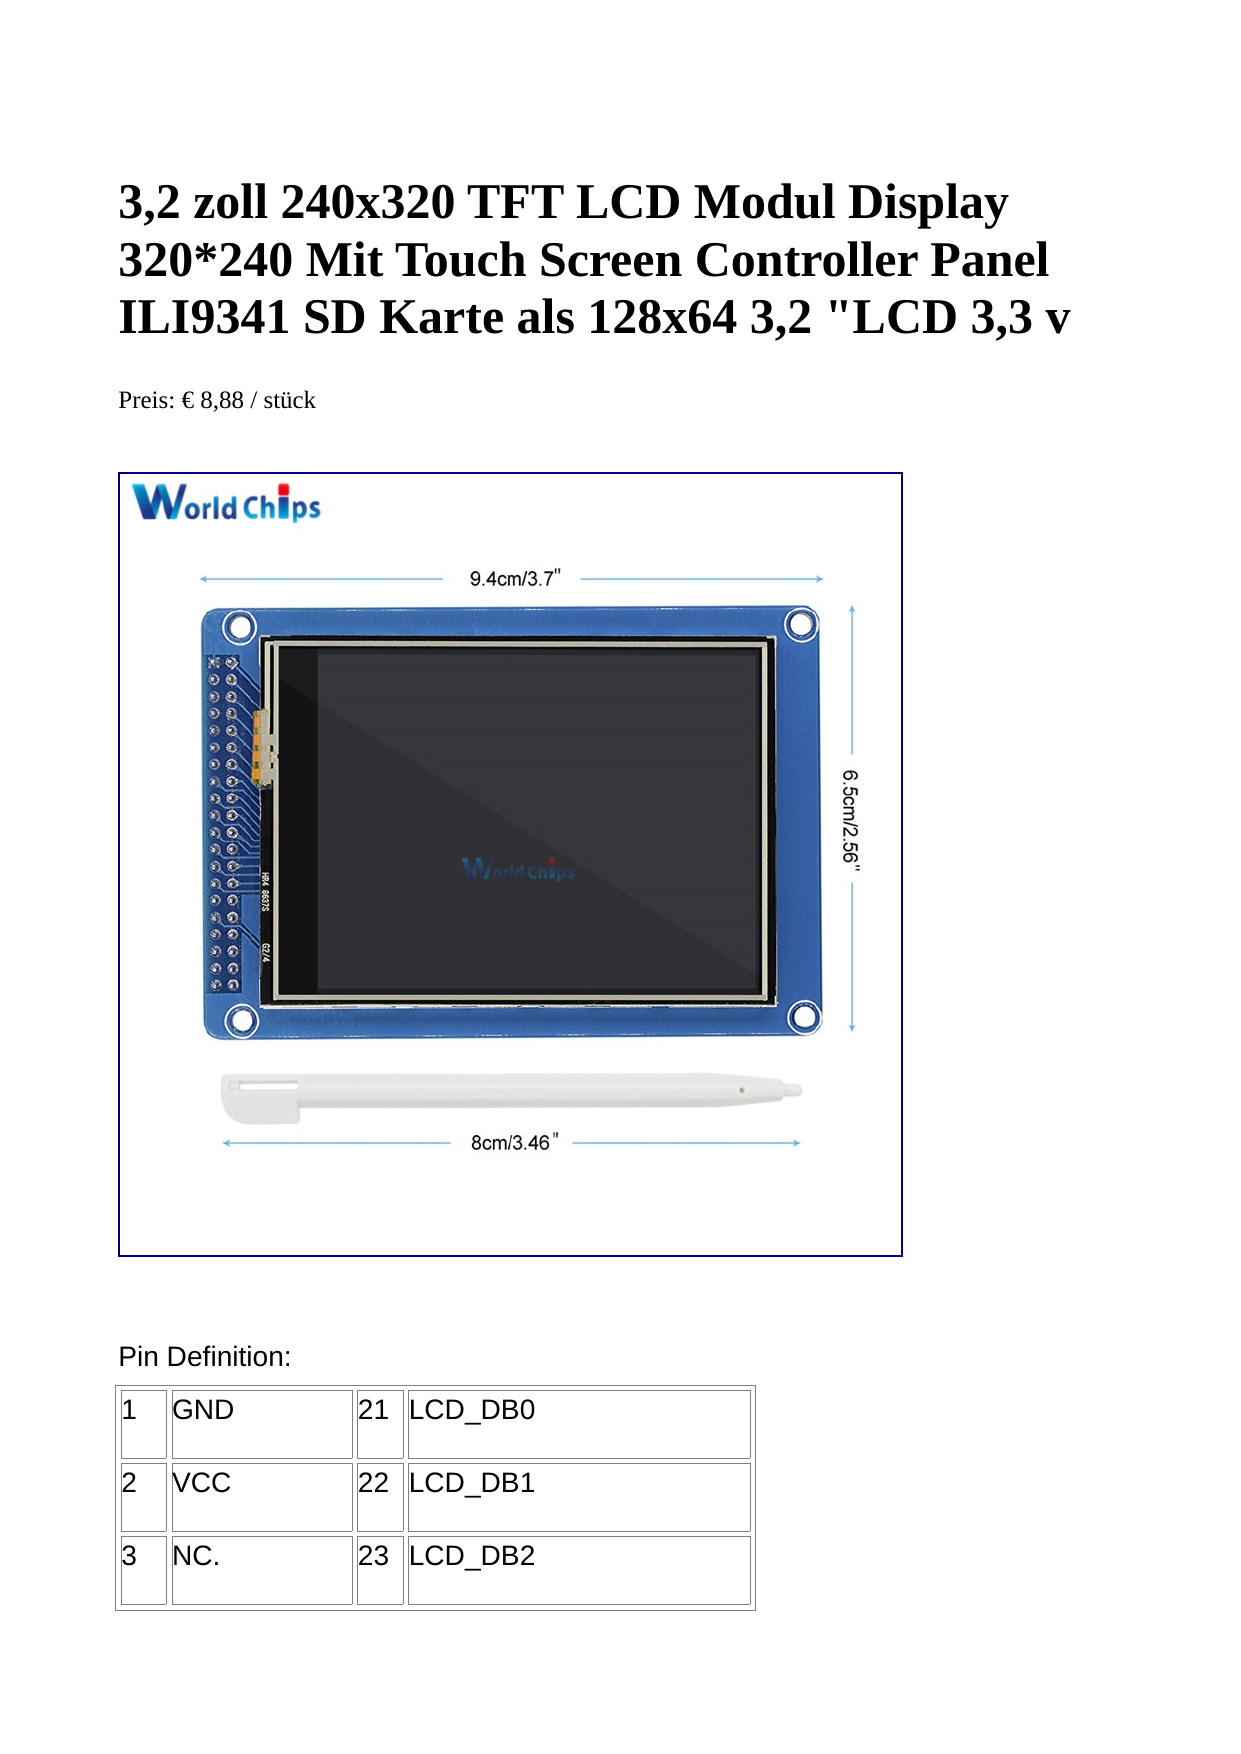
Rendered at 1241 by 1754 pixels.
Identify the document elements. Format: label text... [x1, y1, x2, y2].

table_header 21 [355, 1386, 406, 1458]
picture [120, 474, 901, 1255]
table_cell 2 [118, 1458, 169, 1531]
table_cell 22 [355, 1458, 406, 1531]
table_cell LCD_DB2 [406, 1531, 753, 1604]
text Pin Definition: [118, 1340, 1122, 1372]
table_cell 23 [355, 1531, 406, 1604]
table_header GND [169, 1386, 355, 1458]
text Preis: € 8,88 / stück [118, 386, 1122, 414]
table_cell 3 [118, 1531, 169, 1604]
table_cell VCC [169, 1458, 355, 1531]
subtitle 3,2 zoll 240x320 TFT LCD Modul Display 320*240 Mit Touch Screen Controller Panel ILI9341 SD Karte als 128x64 3,2 "LCD 3,3 v [118, 172, 1122, 344]
table_cell NC. [169, 1531, 355, 1604]
table_cell LCD_DB1 [406, 1458, 753, 1531]
table_header 1 [118, 1386, 169, 1458]
table_header LCD_DB0 [406, 1386, 753, 1458]
